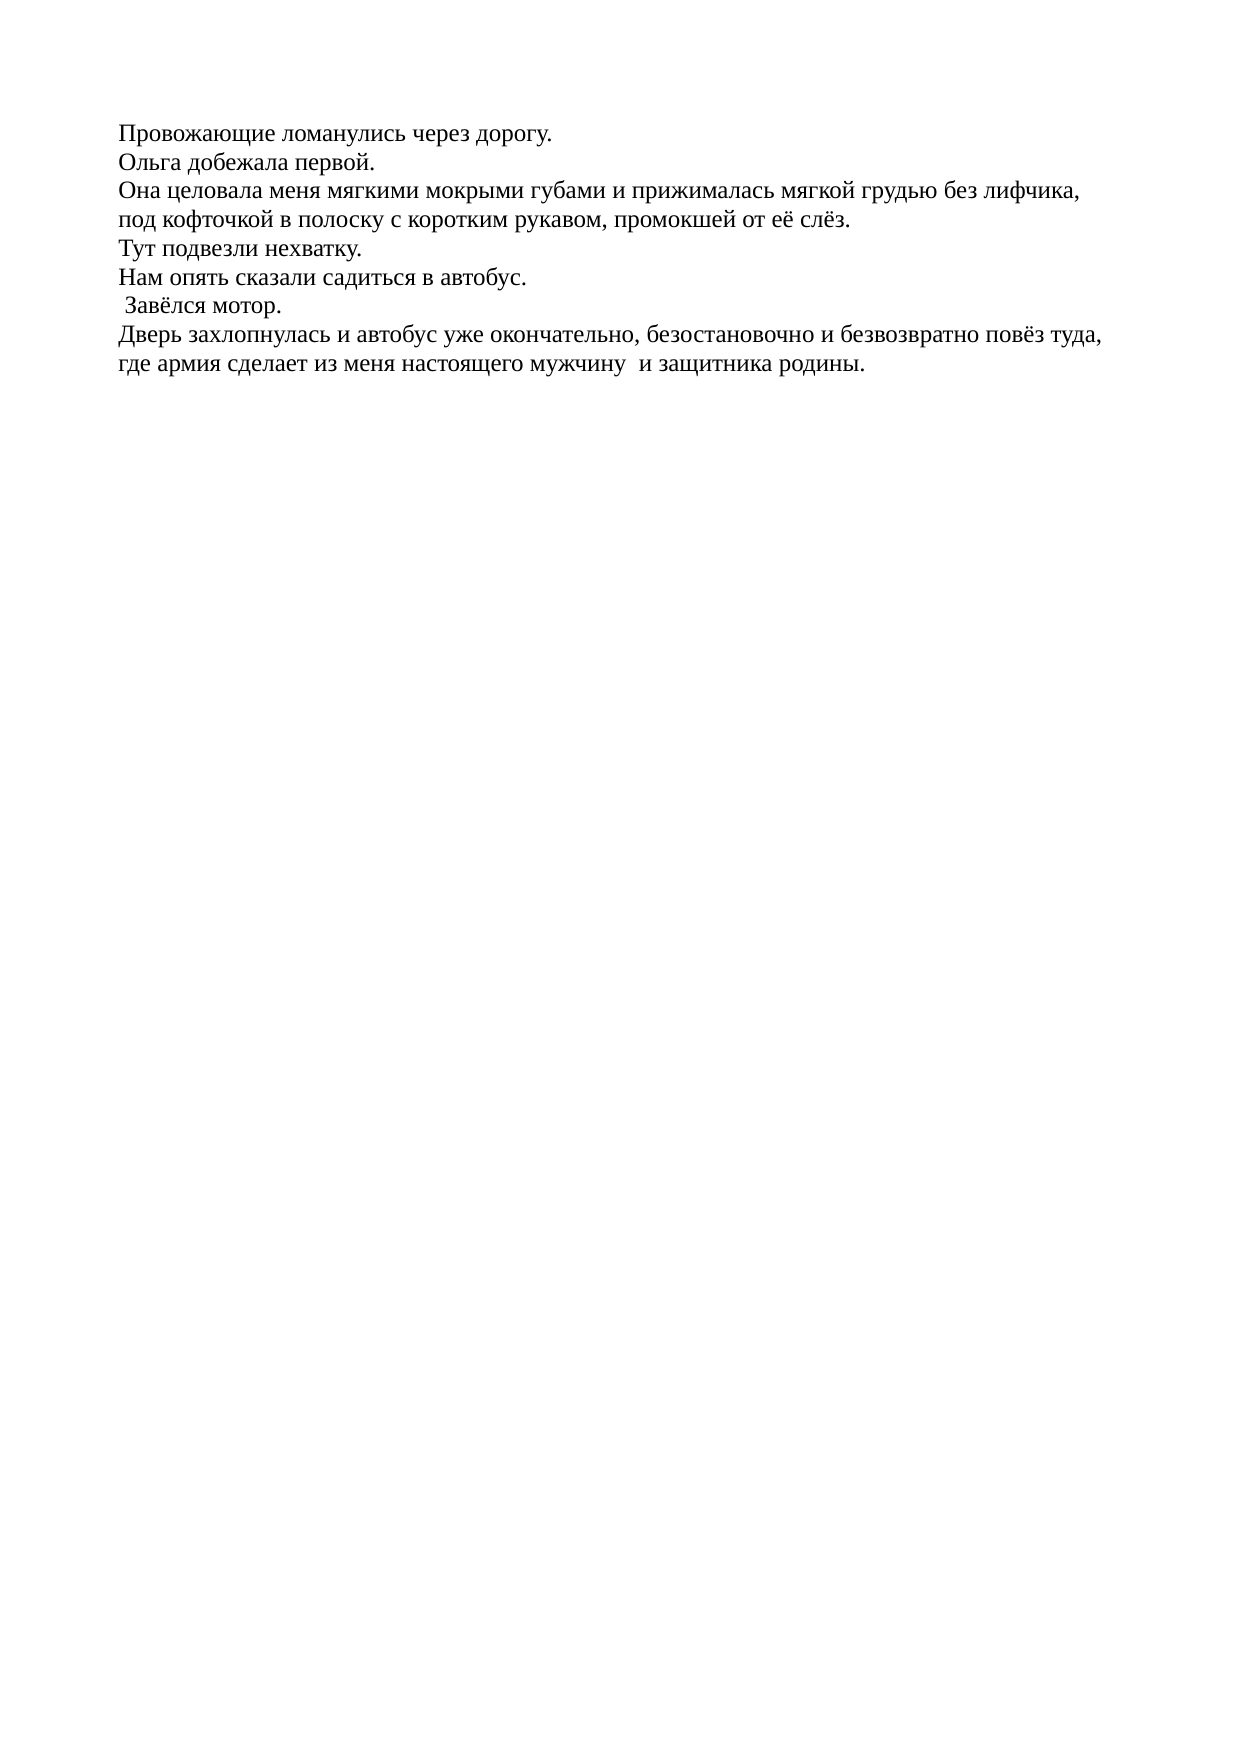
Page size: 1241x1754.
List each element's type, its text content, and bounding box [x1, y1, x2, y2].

text Ольга добежала первой. [118, 147, 1122, 176]
text Провожающие ломанулись через дорогу. [118, 118, 1122, 147]
text Дверь захлопнулась и автобус уже окончательно, безостановочно и безвозвратно повёз туда, где армия сделает из меня настоящего мужчину и защитника родины. [118, 319, 1122, 377]
text Нам опять сказали садиться в автобус. [118, 262, 1122, 291]
text Тут подвезли нехватку. [118, 233, 1122, 262]
text Она целовала меня мягкими мокрыми губами и прижималась мягкой грудью без лифчика, под кофточкой в полоску с коротким рукавом, промокшей от её слёз. [118, 176, 1122, 233]
text Завёлся мотор. [118, 291, 1122, 319]
